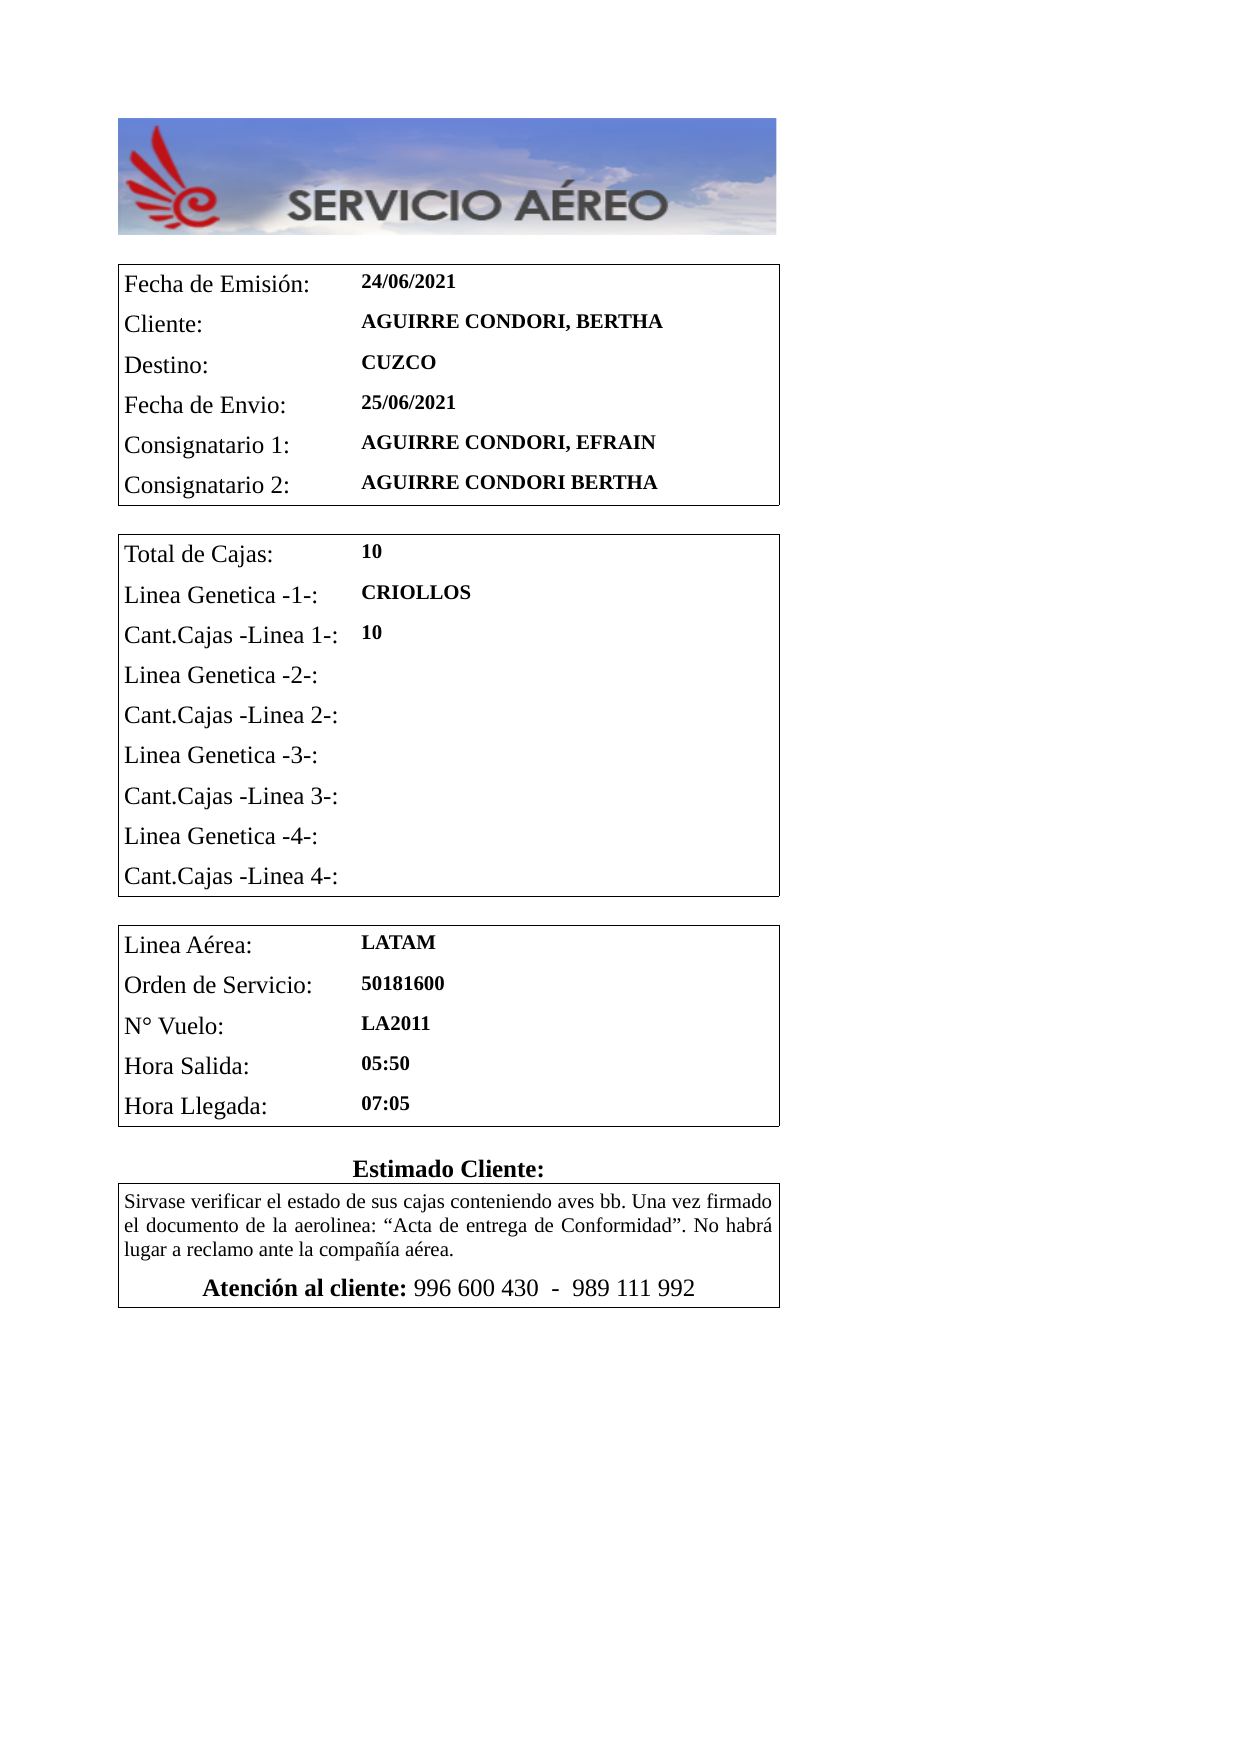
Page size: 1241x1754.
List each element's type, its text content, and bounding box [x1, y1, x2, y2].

table_cell [356, 654, 779, 694]
table_cell Linea Genetica -3-: [119, 735, 356, 775]
table_cell Consignatario 2: [119, 465, 356, 505]
table_cell [356, 735, 779, 775]
table_cell Destino: [119, 344, 356, 384]
picture [118, 118, 777, 235]
table_cell N° Vuelo: [119, 1005, 356, 1045]
table_cell Total de Cajas: [119, 535, 356, 574]
table_cell [356, 897, 779, 924]
table_cell Atención al cliente: 996 600 430 - 989 111 992 [119, 1267, 779, 1307]
table_cell Linea Genetica -1-: [119, 574, 356, 614]
table_cell CUZCO [356, 344, 779, 384]
table_cell Linea Genetica -2-: [119, 654, 356, 694]
table_cell [356, 775, 779, 815]
table_cell Consignatario 1: [119, 424, 356, 464]
table_cell AGUIRRE CONDORI, BERTHA [356, 304, 779, 344]
table_cell Cant.Cajas -Linea 4-: [119, 855, 356, 896]
table_cell [356, 815, 779, 855]
table_cell Cant.Cajas -Linea 2-: [119, 695, 356, 735]
table_cell 10 [356, 535, 779, 574]
table_header 24/06/2021 [356, 265, 779, 304]
table_cell Linea Aérea: [119, 926, 356, 965]
table_cell Cant.Cajas -Linea 1-: [119, 614, 356, 654]
table_cell 25/06/2021 [356, 384, 779, 424]
table_cell Estimado Cliente: [118, 1127, 779, 1183]
table_cell CRIOLLOS [356, 574, 779, 614]
table_cell 07:05 [356, 1085, 779, 1126]
table_cell LA2011 [356, 1005, 779, 1045]
table_cell Sirvase verificar el estado de sus cajas conteniendo aves bb. Una vez firmado el documento de la aerolinea: “Acta de entrega de Conformidad”. No habrá lugar a reclamo ante la compañía aérea. [119, 1184, 779, 1267]
table_cell [356, 855, 779, 896]
table_cell [118, 506, 356, 534]
table_cell [118, 897, 356, 924]
table_cell Linea Genetica -4-: [119, 815, 356, 855]
table_cell Fecha de Envio: [119, 384, 356, 424]
table_cell LATAM [356, 926, 779, 965]
table_cell 50181600 [356, 965, 779, 1005]
table_cell [356, 695, 779, 735]
table_cell 05:50 [356, 1045, 779, 1085]
table_cell Orden de Servicio: [119, 965, 356, 1005]
table_cell Hora Salida: [119, 1045, 356, 1085]
table_cell AGUIRRE CONDORI, EFRAIN [356, 424, 779, 464]
table_cell Cliente: [119, 304, 356, 344]
table_header Fecha de Emisión: [119, 265, 356, 304]
table_cell Hora Llegada: [119, 1085, 356, 1126]
table_cell Cant.Cajas -Linea 3-: [119, 775, 356, 815]
table_cell 10 [356, 614, 779, 654]
table_cell AGUIRRE CONDORI BERTHA [356, 465, 779, 505]
table_cell [356, 506, 779, 534]
